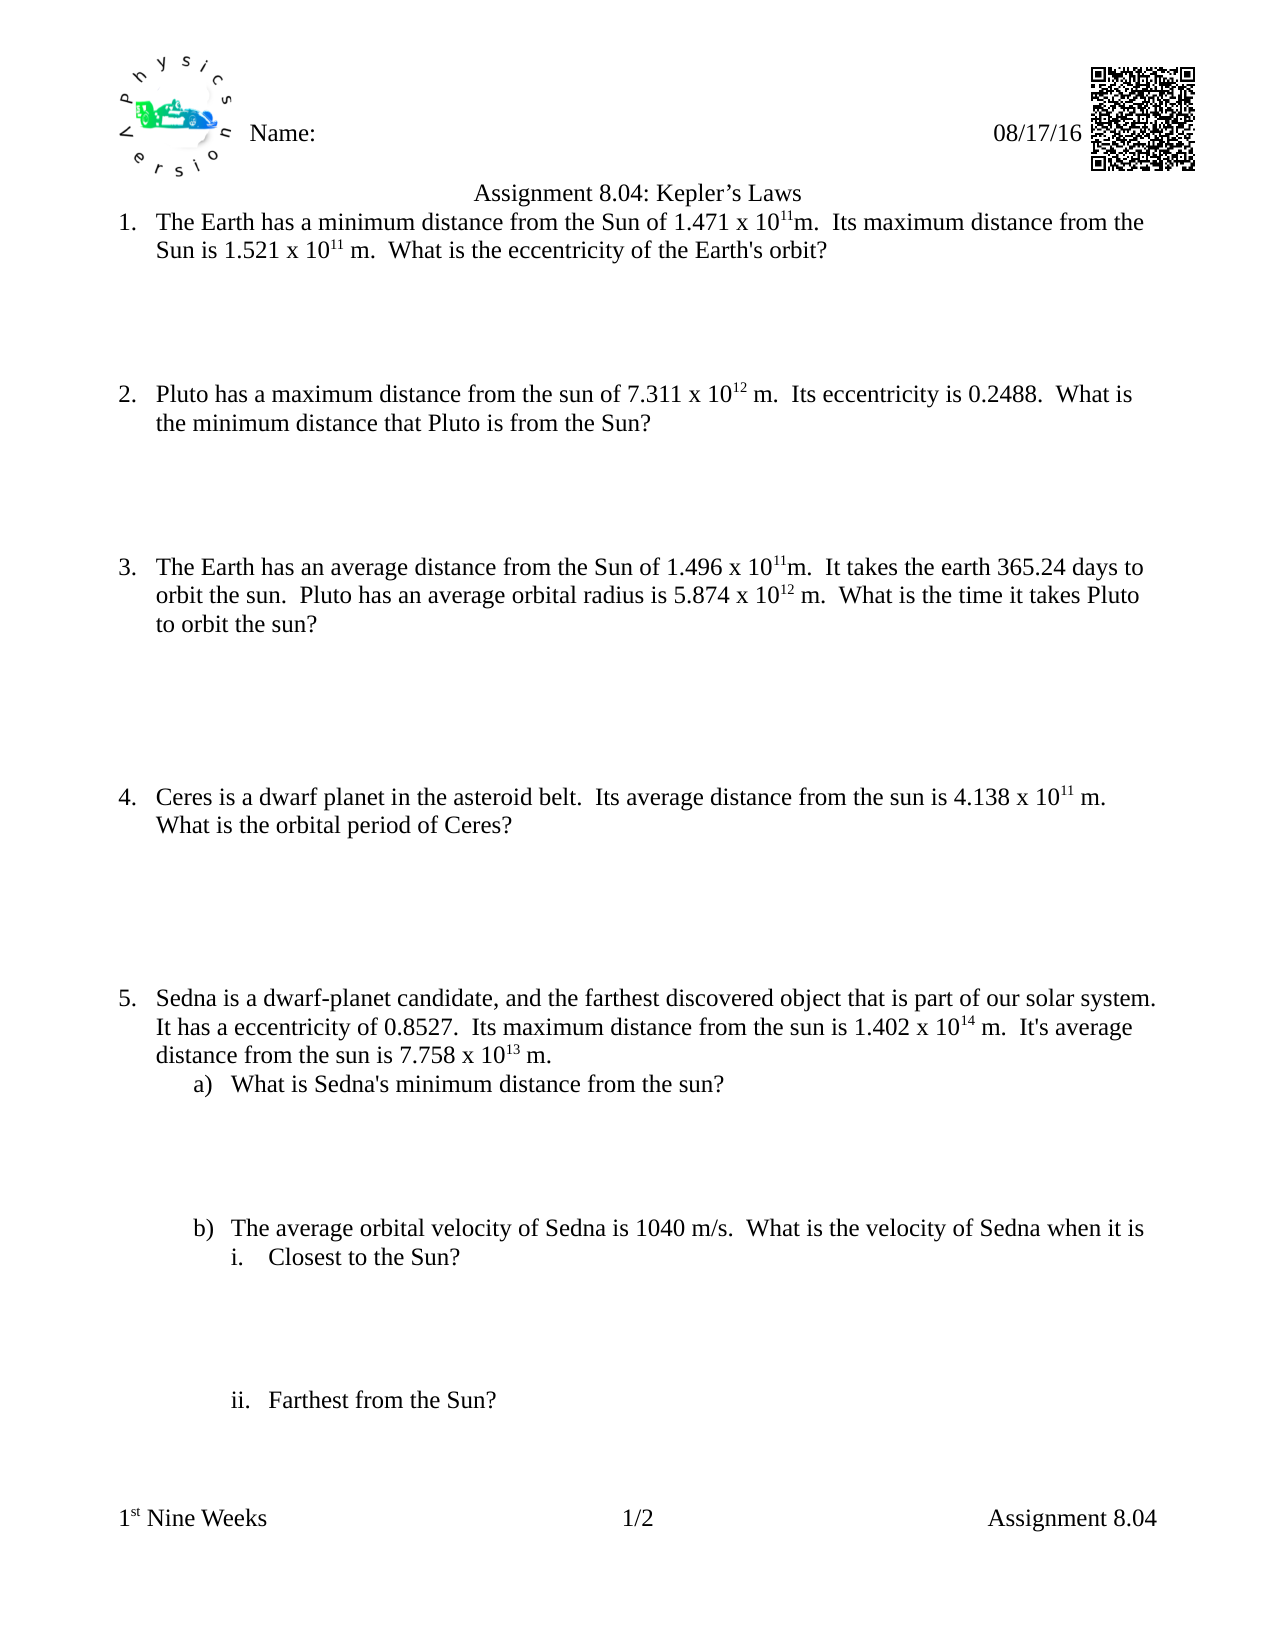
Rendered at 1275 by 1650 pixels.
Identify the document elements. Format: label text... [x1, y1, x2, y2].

picture [119, 56, 232, 177]
list Sedna is a dwarf-planet candidate, and the farthest discovered object that is part of our solar system. It has a eccentricity of 0.8527. Its maximum distance from the sun is 1.402 x 1014 m. It's average distance from the sun is 7.758 x 1013 m. [118, 983, 1157, 1069]
text Assignment 8.04: Kepler’s Laws [118, 176, 1157, 207]
list The Earth has an average distance from the Sun of 1.496 x 1011m. It takes the earth 365.24 days to orbit the sun. Pluto has an average orbital radius is 5.874 x 1012 m. What is the time it takes Pluto to orbit the sun? [118, 552, 1157, 638]
list Closest to the Sun? [231, 1242, 1157, 1271]
list Farthest from the Sun? [231, 1386, 1157, 1414]
list The average orbital velocity of Sedna is 1040 m/s. What is the velocity of Sedna when it is [193, 1213, 1157, 1242]
picture [1082, 58, 1203, 179]
list Pluto has a maximum distance from the sun of 7.311 x 1012 m. Its eccentricity is 0.2488. What is the minimum distance that Pluto is from the Sun? [118, 379, 1157, 437]
list The Earth has a minimum distance from the Sun of 1.471 x 1011m. Its maximum distance from the Sun is 1.521 x 1011 m. What is the eccentricity of the Earth's orbit? [118, 207, 1157, 264]
list What is Sedna's minimum distance from the sun? [193, 1069, 1157, 1098]
list Ceres is a dwarf planet in the asteroid belt. Its average distance from the sun is 4.138 x 1011 m. What is the orbital period of Ceres? [118, 782, 1157, 839]
